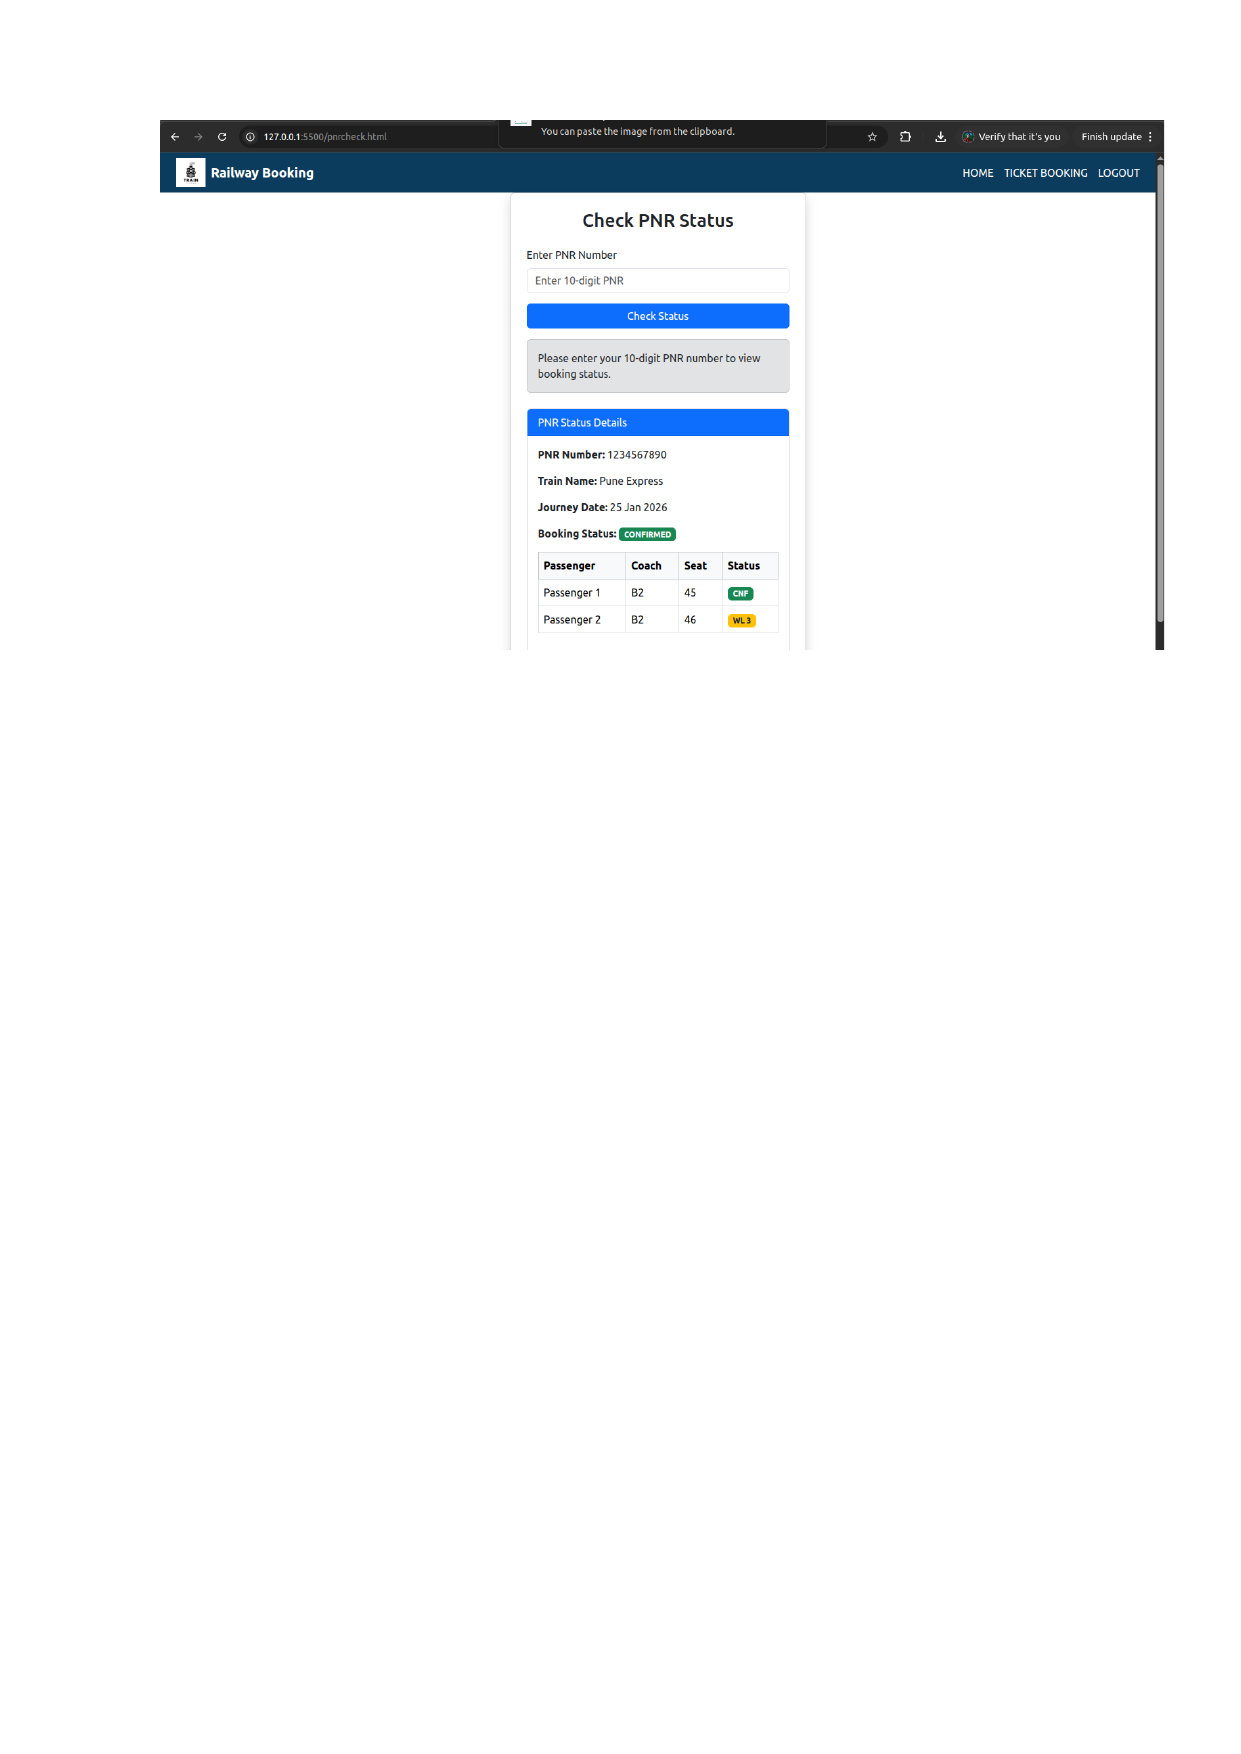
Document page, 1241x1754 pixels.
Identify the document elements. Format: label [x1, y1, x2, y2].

picture [160, 120, 1165, 650]
